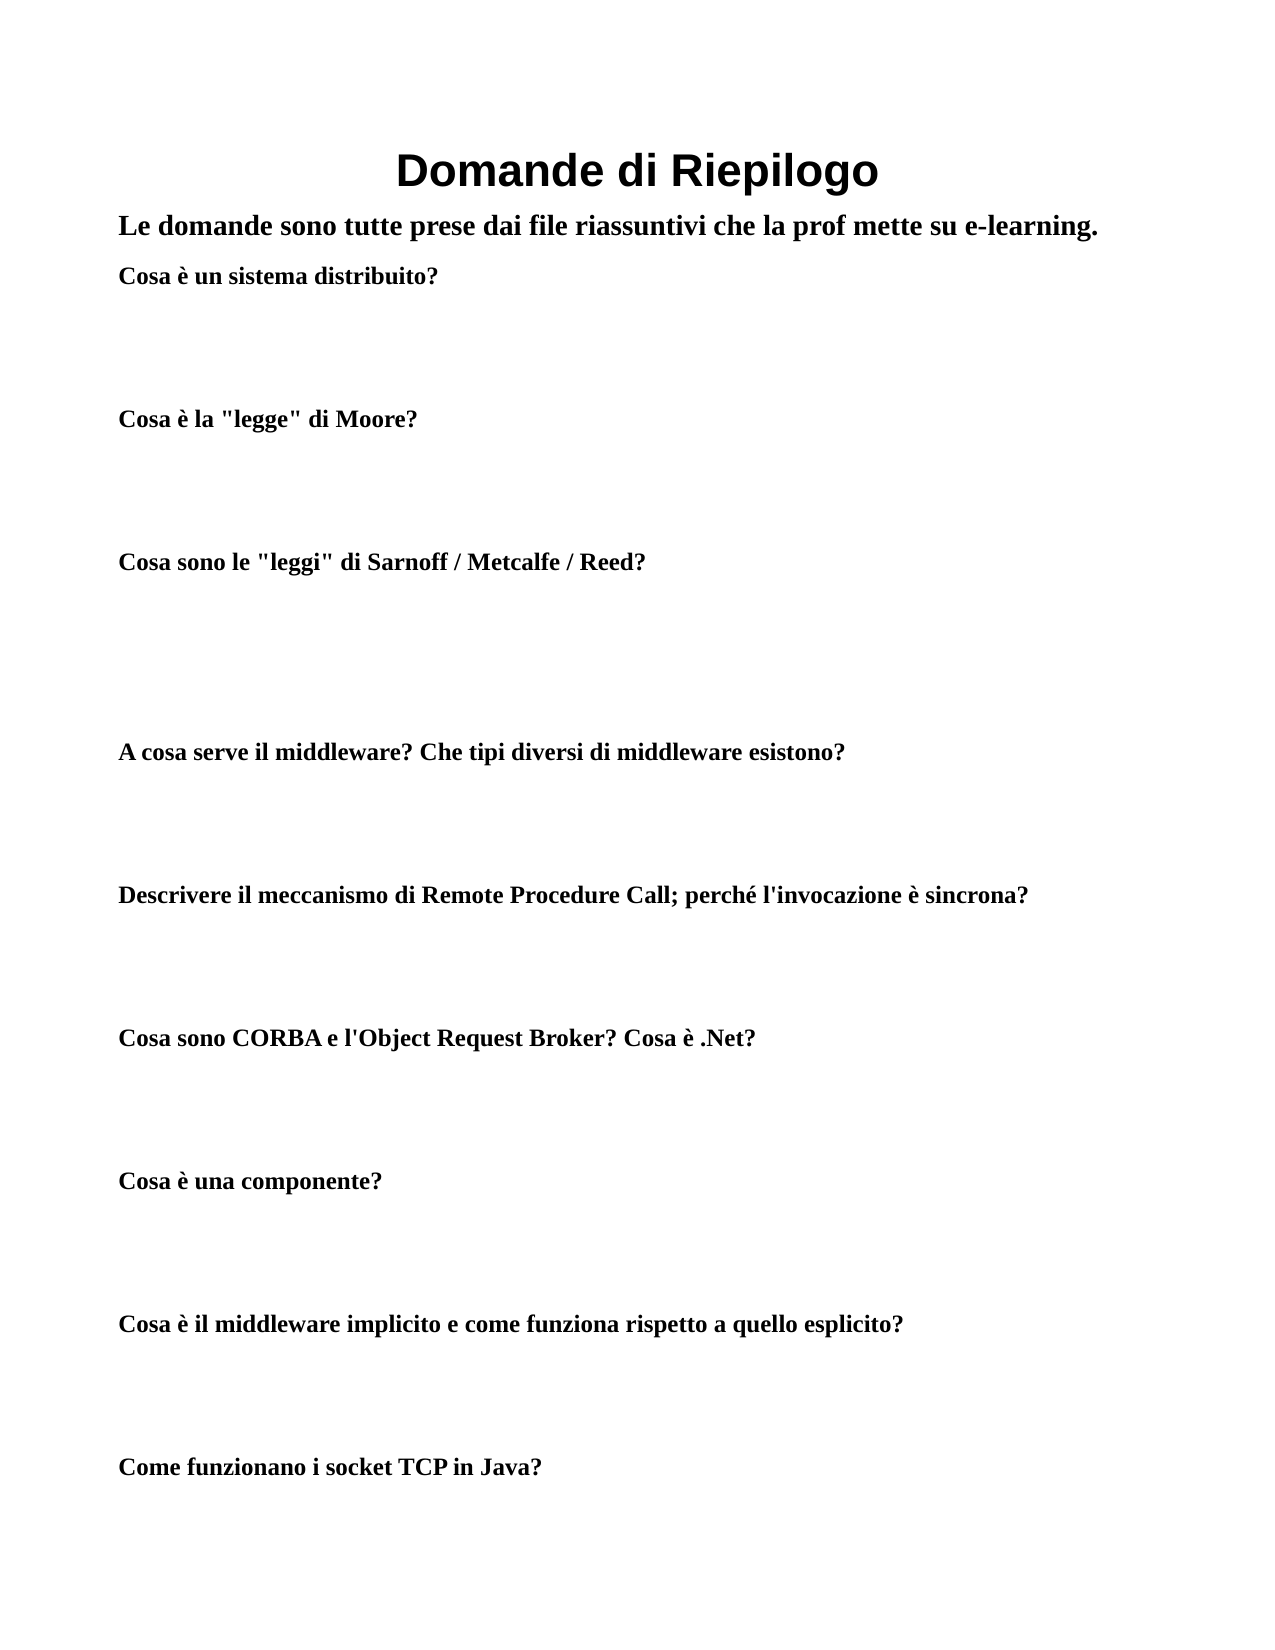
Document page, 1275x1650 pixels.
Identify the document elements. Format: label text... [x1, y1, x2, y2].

text Cosa sono CORBA e l'Object Request Broker? Cosa è .Net? [118, 1023, 1157, 1052]
text Cosa è il middleware implicito e come funziona rispetto a quello esplicito? [118, 1309, 1157, 1337]
title Domande di Riepilogo [118, 143, 1157, 196]
text Descrivere il meccanismo di Remote Procedure Call; perché l'invocazione è sincrona? [118, 880, 1157, 909]
text Come funzionano i socket TCP in Java? [118, 1452, 1157, 1480]
text Cosa è un sistema distribuito? [118, 261, 1157, 290]
text A cosa serve il middleware? Che tipi diversi di middleware esistono? [118, 737, 1157, 766]
text Cosa è una componente? [118, 1166, 1157, 1195]
text Cosa è la "legge" di Moore? [118, 404, 1157, 433]
text Le domande sono tutte prese dai file riassuntivi che la prof mette su e-learning. [118, 208, 1157, 242]
text Cosa sono le "leggi" di Sarnoff / Metcalfe / Reed? [118, 547, 1157, 576]
